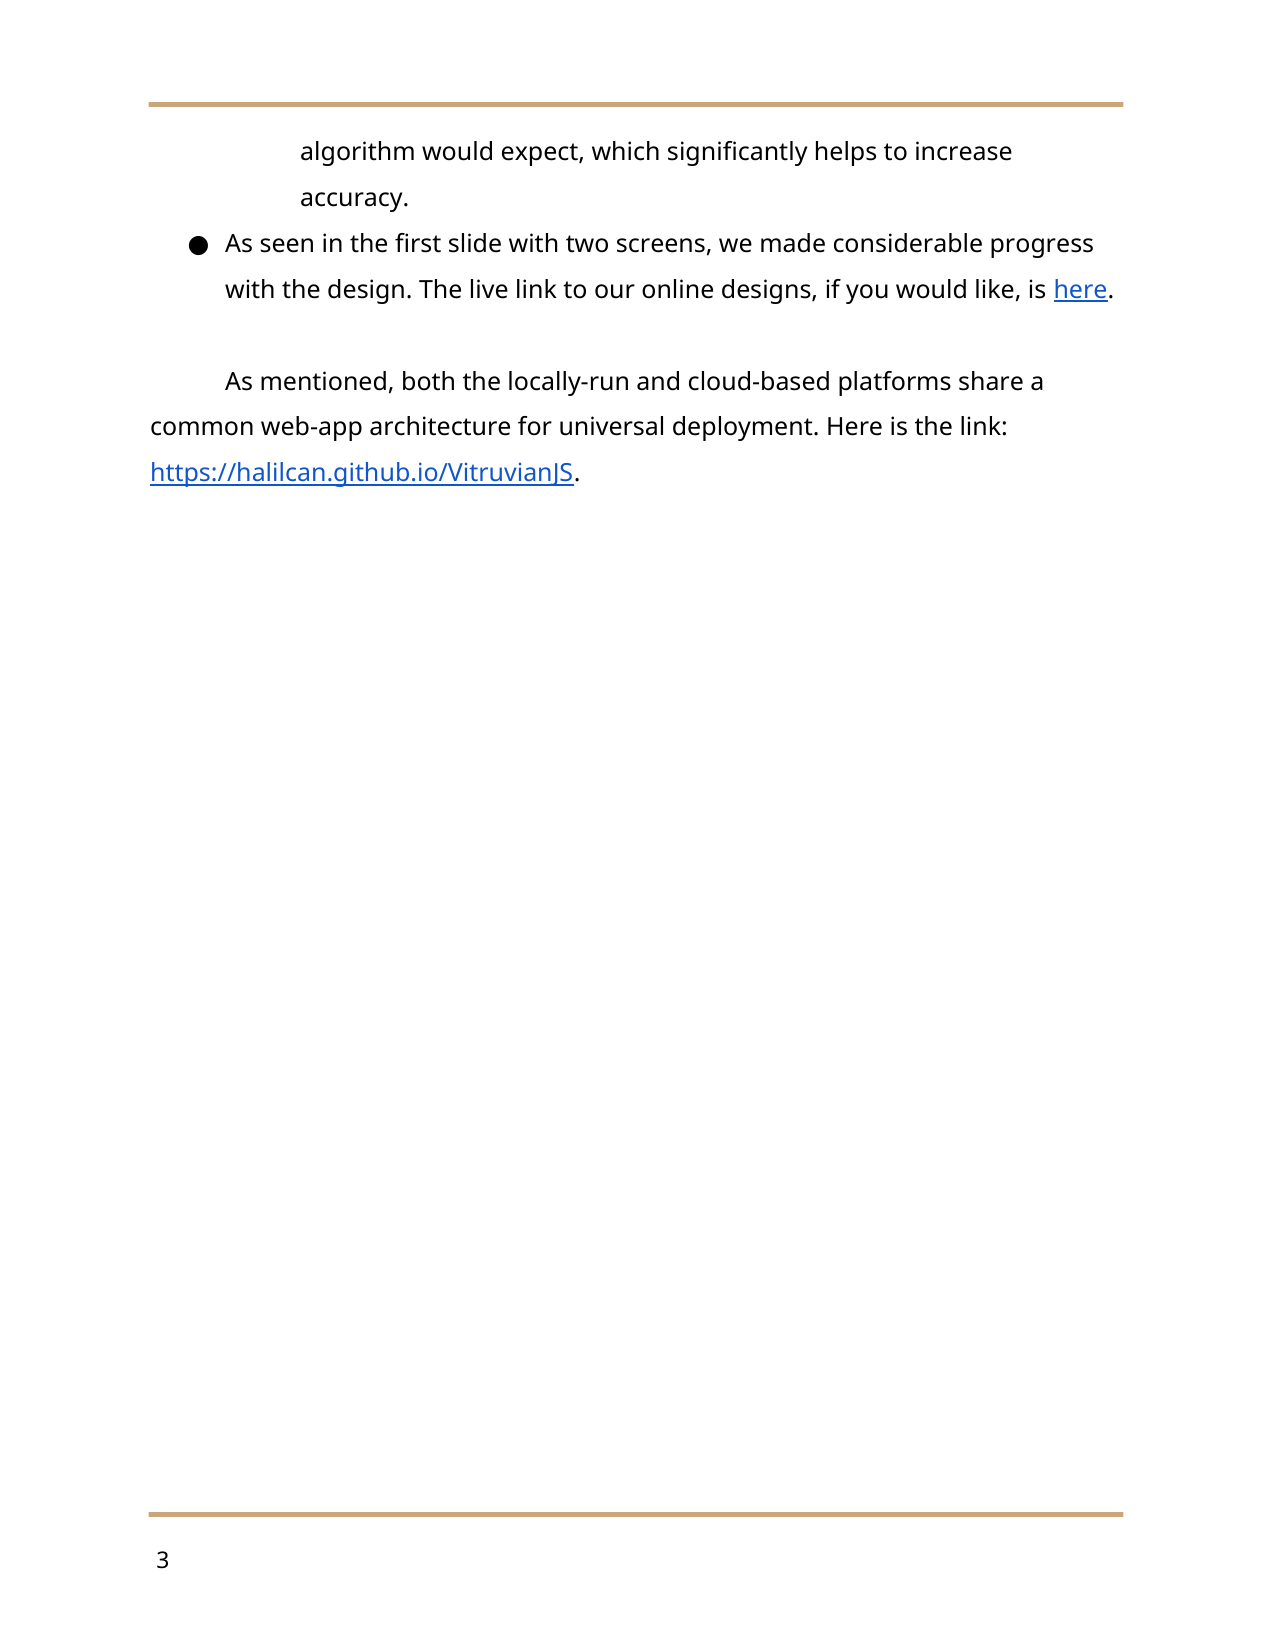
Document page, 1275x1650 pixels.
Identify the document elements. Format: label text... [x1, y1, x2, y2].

picture [148, 102, 1124, 107]
list As seen in the first slide with two screens, we made considerable progress with the design. The live link to our online designs, if you would like, is here. [187, 225, 1125, 305]
picture [148, 1512, 1124, 1517]
list algorithm would expect, which significantly helps to increase accuracy. [262, 133, 1125, 213]
text As mentioned, both the locally-run and cloud-based platforms share a common web-app architecture for universal deployment. Here is the link: https://halilcan.github.io/VitruvianJS. [150, 363, 1125, 489]
